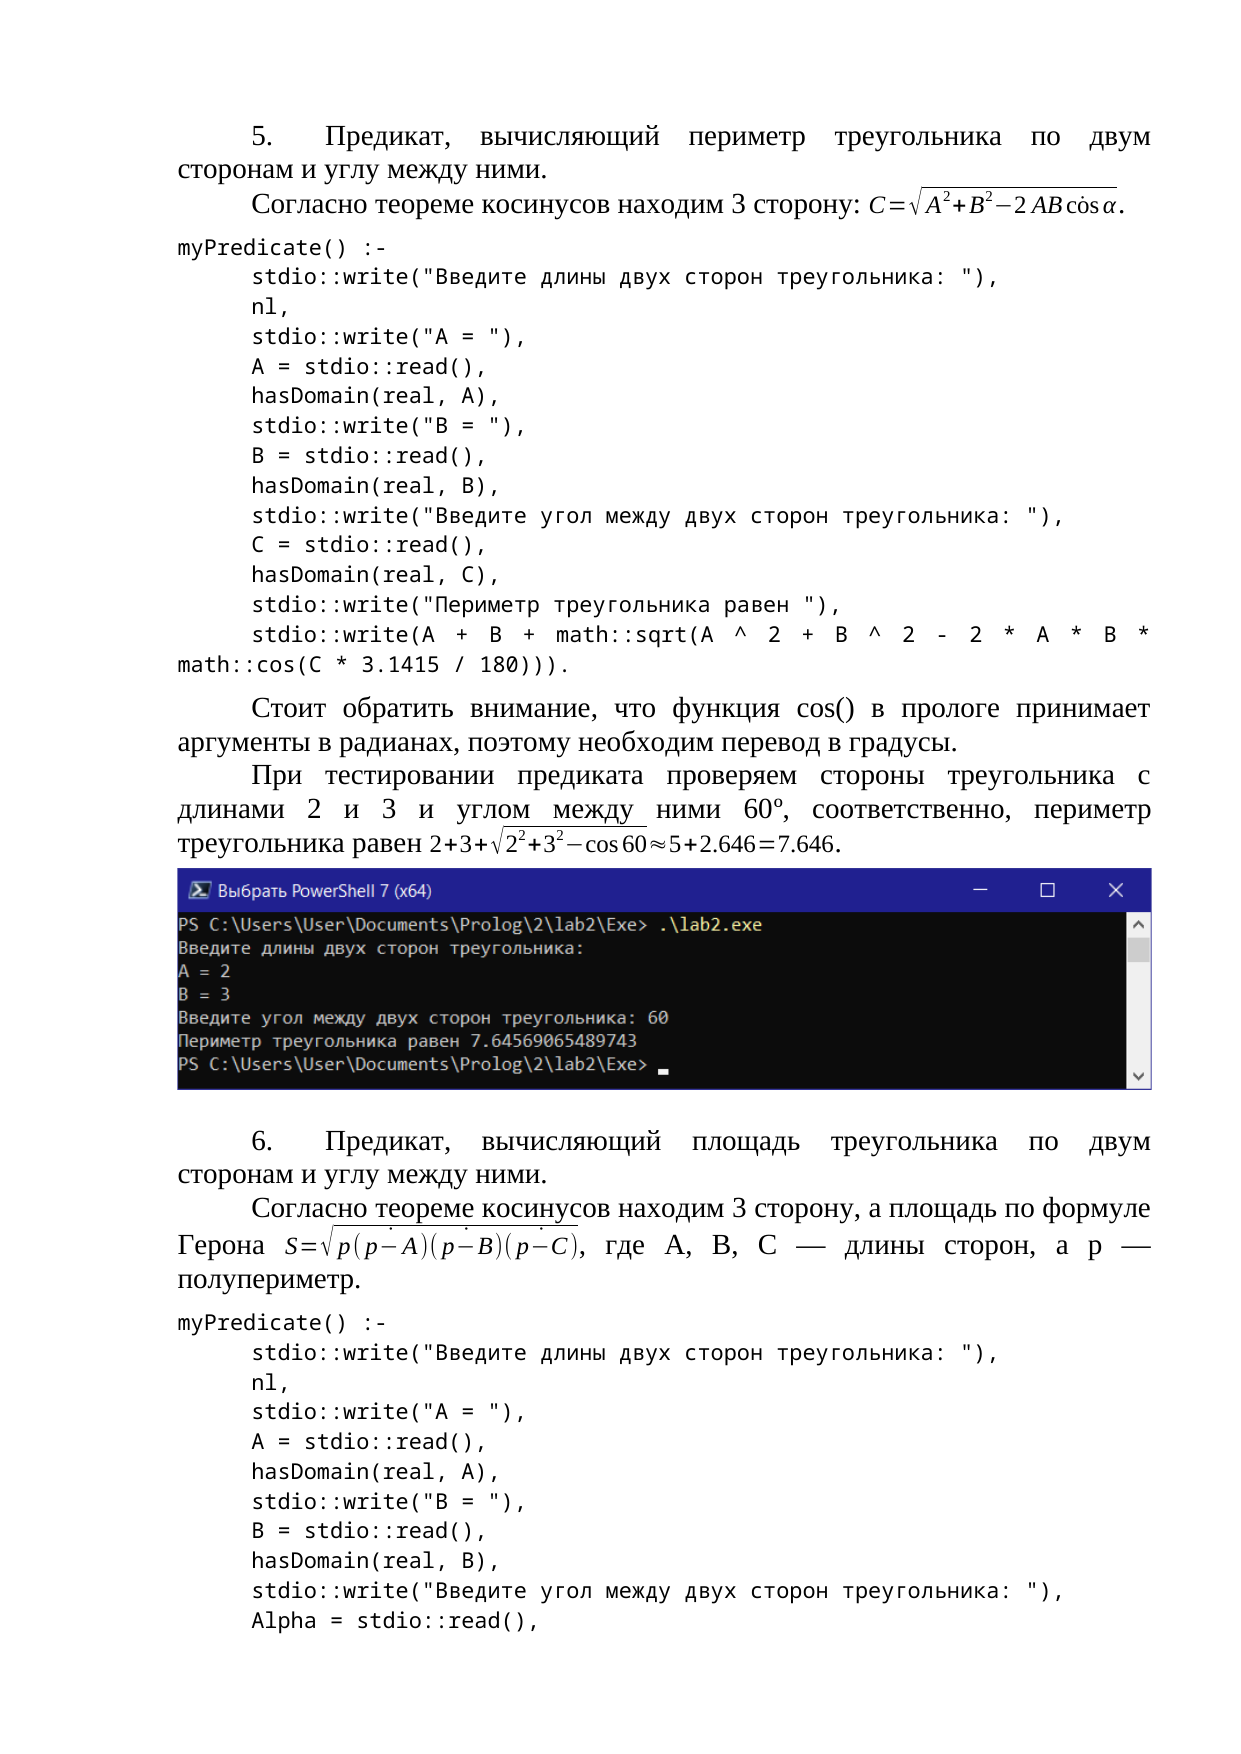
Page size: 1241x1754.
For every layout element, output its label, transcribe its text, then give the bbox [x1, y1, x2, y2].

text stdio::write("A = "), [177, 1396, 1152, 1426]
text Согласно теореме косинусов находим 3 сторону, а площадь по формуле Герона , где A, B, C — длины сторон, а p — полупериметр. [177, 1190, 1152, 1295]
text Стоит обратить внимание, что функция cos() в прологе принимает аргументы в радианах, поэтому необходим перевод в градусы. [177, 690, 1152, 757]
text hasDomain(real, B), [177, 470, 1152, 500]
text stdio::write("Введите длины двух сторон треугольника: "), [177, 1337, 1152, 1367]
text Alpha = stdio::read(), [177, 1605, 1152, 1635]
text hasDomain(real, C), [177, 559, 1152, 589]
text hasDomain(real, A), [177, 381, 1152, 410]
text nl, [177, 1367, 1152, 1396]
text C = stdio::read(), [177, 529, 1152, 559]
text B = stdio::read(), [177, 1516, 1152, 1545]
list Предикат, вычисляющий периметр треугольника по двум сторонам и углу между ними. [177, 118, 1152, 185]
text myPredicate() :- [177, 1307, 1152, 1337]
text hasDomain(real, B), [177, 1545, 1152, 1575]
list Предикат, вычисляющий площадь треугольника по двум сторонам и углу между ними. [177, 1123, 1152, 1190]
text B = stdio::read(), [177, 440, 1152, 470]
text A = stdio::read(), [177, 351, 1152, 381]
text myPredicate() :- [177, 232, 1152, 261]
text stdio::write("Введите угол между двух сторон треугольника: "), [177, 1575, 1152, 1605]
text A = stdio::read(), [177, 1426, 1152, 1456]
text hasDomain(real, A), [177, 1456, 1152, 1486]
picture [177, 868, 1152, 1090]
text stdio::write("B = "), [177, 1486, 1152, 1516]
text stdio::write(A + B + math::sqrt(A ^ 2 + B ^ 2 - 2 * A * B * math::cos(C * 3.1415 / 180))). [177, 619, 1152, 678]
text stdio::write("Периметр треугольника равен "), [177, 589, 1152, 619]
text Согласно теореме косинусов находим 3 сторону: . [177, 185, 1152, 220]
text При тестировании предиката проверяем стороны треугольника с длинами 2 и 3 и углом между ними 60º, соответственно, периметр треугольника равен . [177, 757, 1152, 859]
text stdio::write("B = "), [177, 410, 1152, 440]
text stdio::write("Введите угол между двух сторон треугольника: "), [177, 500, 1152, 529]
text stdio::write("Введите длины двух сторон треугольника: "), [177, 261, 1152, 291]
text nl, [177, 291, 1152, 321]
text stdio::write("A = "), [177, 321, 1152, 351]
